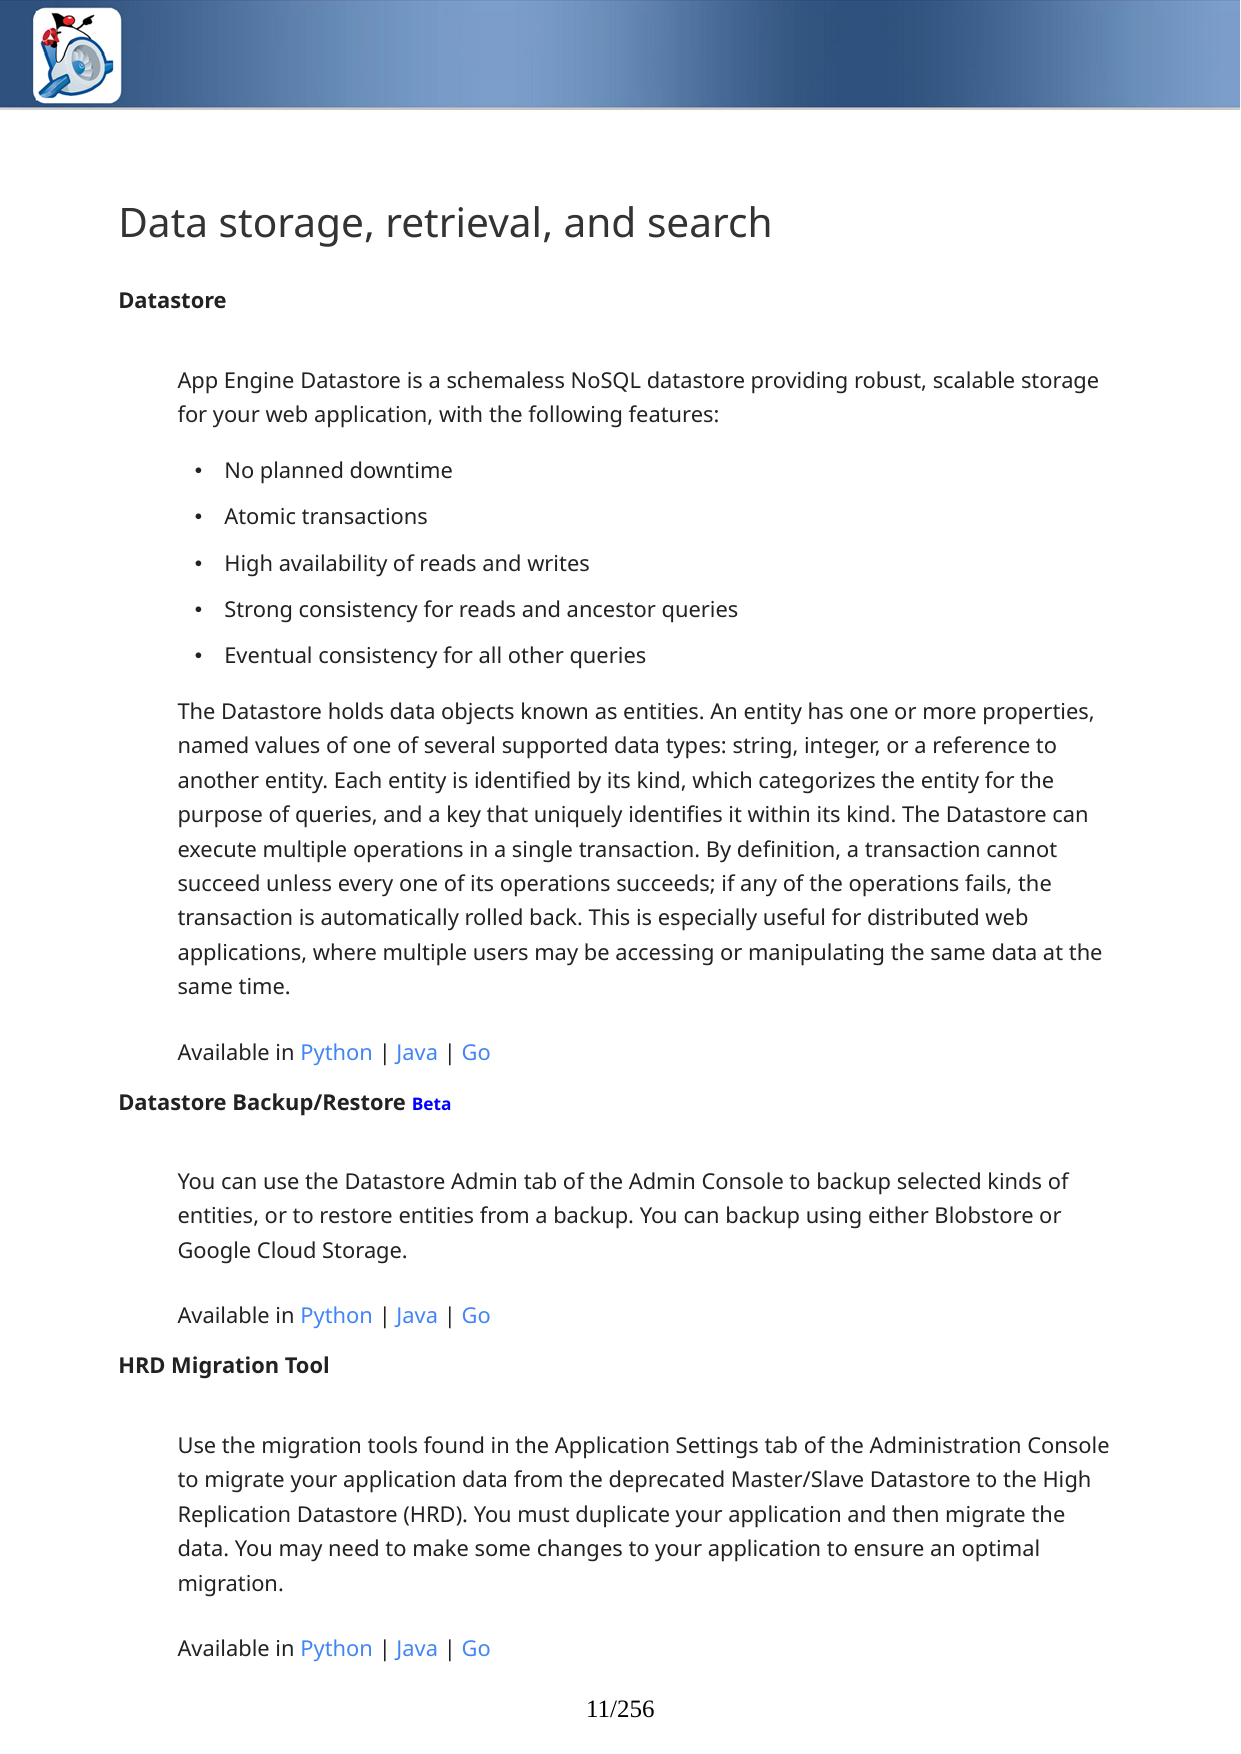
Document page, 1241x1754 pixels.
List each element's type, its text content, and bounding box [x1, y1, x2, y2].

list You can use the Datastore Admin tab of the Admin Console to backup selected kinds of entities, or to restore entities from a backup. You can backup using either Blobstore or Google Cloud Storage. [177, 1162, 1122, 1265]
subtitle Datastore [118, 281, 1122, 315]
subtitle HRD Migration Tool [118, 1346, 1122, 1380]
picture [0, 0, 1241, 110]
list Use the migration tools found in the Application Settings tab of the Administration Console to migrate your application data from the deprecated Master/Slave Datastore to the High Replication Datastore (HRD). You must duplicate your application and then migrate the data. You may need to make some changes to your application to ensure an optimal migration. [177, 1425, 1122, 1597]
list No planned downtime [194, 451, 1116, 485]
subtitle Datastore Backup/Restore Beta [118, 1082, 1122, 1116]
list Available in Python | Java | Go [177, 1628, 1122, 1663]
list The Datastore holds data objects known as entities. An entity has one or more properties, named values of one of several supported data types: string, integer, or a reference to another entity. Each entity is identified by its kind, which categorizes the entity for the purpose of queries, and a key that uniquely identifies it within its kind. The Datastore can execute multiple operations in a single transaction. By definition, a transaction cannot succeed unless every one of its operations succeeds; if any of the operations fails, the transaction is automatically rolled back. This is especially useful for distributed web applications, where multiple users may be accessing or manipulating the same data at the same time. [177, 691, 1122, 1001]
subtitle Data storage, retrieval, and search [118, 194, 1122, 249]
list Atomic transactions [194, 497, 1116, 531]
list Available in Python | Java | Go [177, 1032, 1122, 1066]
list Eventual consistency for all other queries [194, 636, 1116, 670]
list App Engine Datastore is a schemaless NoSQL datastore providing robust, scalable storage for your web application, with the following features: [177, 360, 1122, 429]
list Strong consistency for reads and ancestor queries [194, 589, 1116, 624]
list High availability of reads and writes [194, 543, 1116, 577]
list Available in Python | Java | Go [177, 1296, 1122, 1330]
